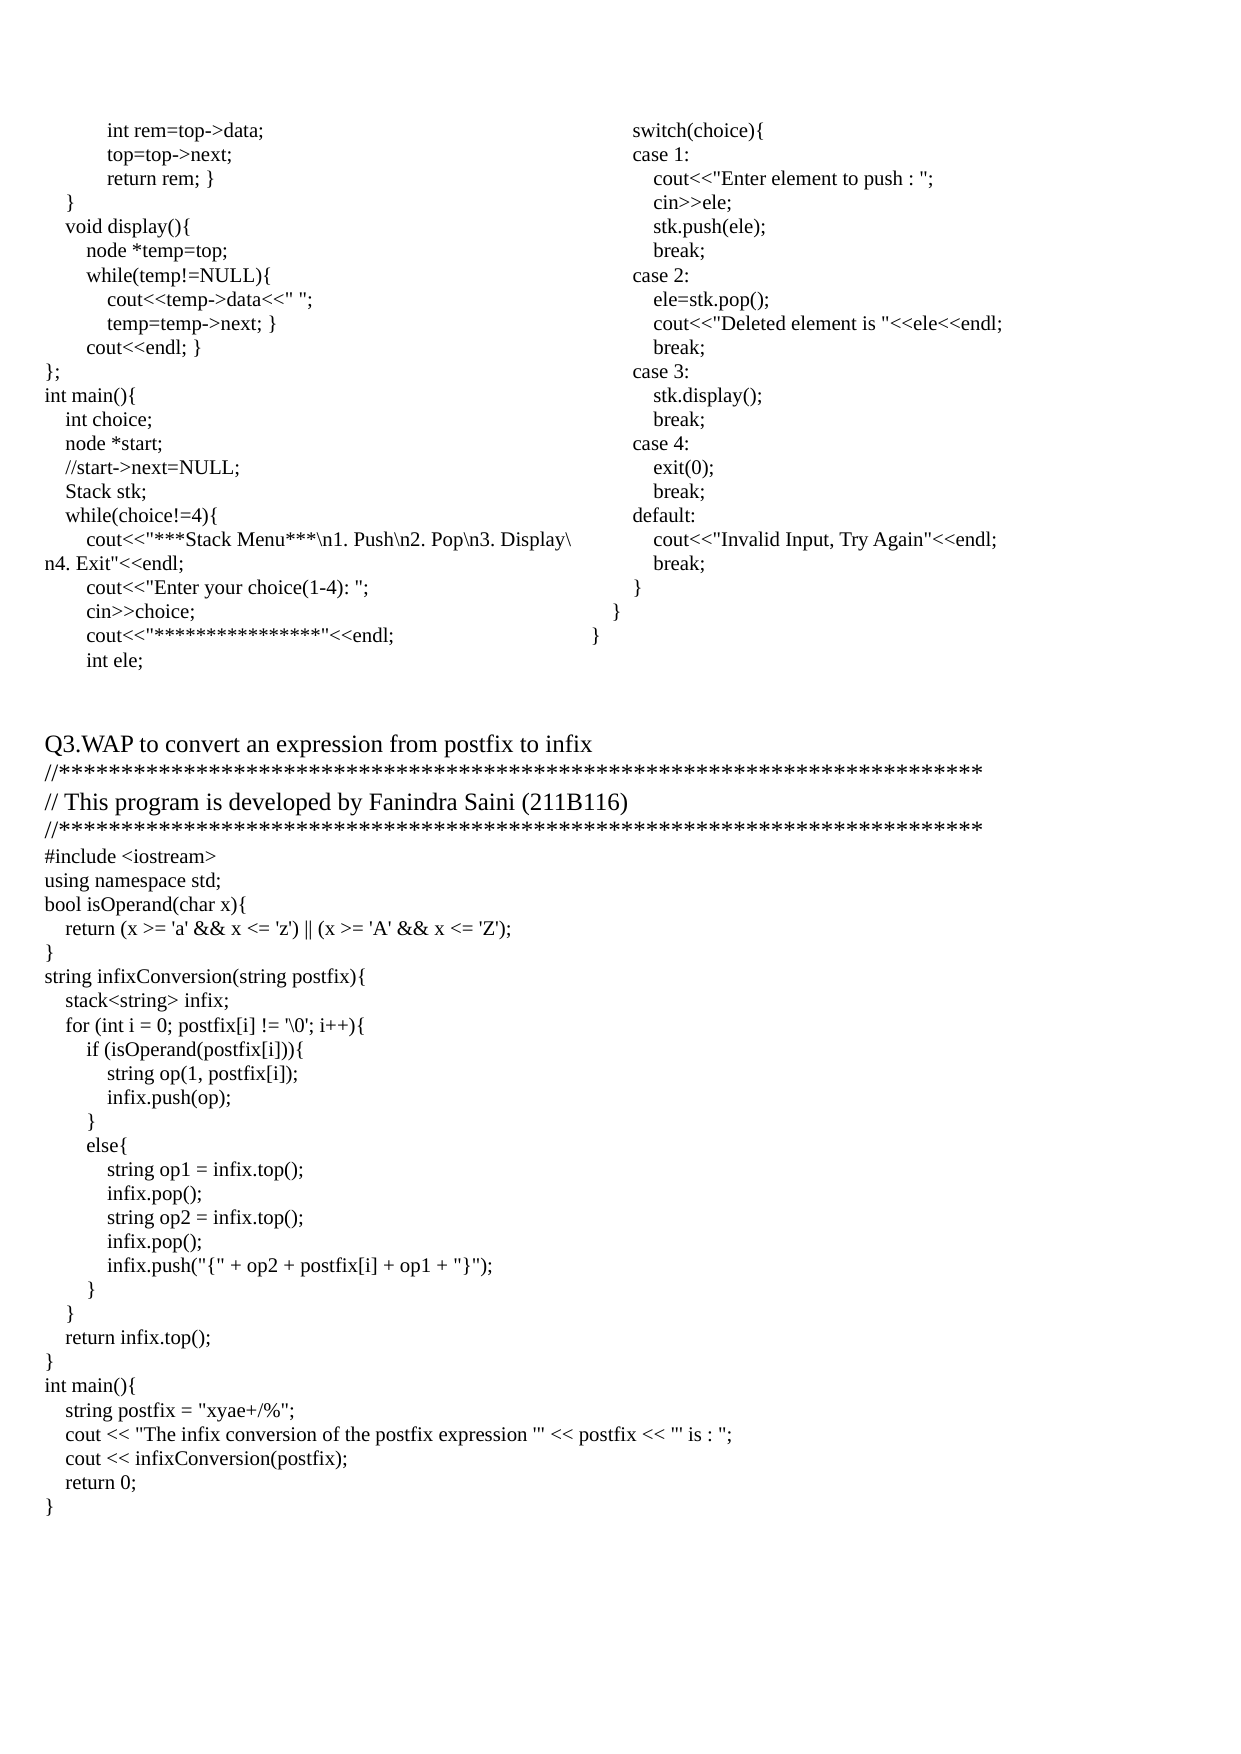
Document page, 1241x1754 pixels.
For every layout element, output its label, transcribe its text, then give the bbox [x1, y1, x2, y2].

text infix.pop(); [44, 1229, 1122, 1253]
text } [44, 1349, 1122, 1373]
text temp=temp->next; } [44, 311, 576, 335]
text else{ [44, 1133, 1122, 1157]
text node *start; [44, 431, 576, 455]
text string op1 = infix.top(); [44, 1157, 1122, 1181]
text break; [591, 335, 1122, 359]
text case 4: [591, 431, 1122, 455]
text Q3.WAP to convert an expression from postfix to infix [44, 729, 1122, 758]
text infix.pop(); [44, 1181, 1122, 1205]
text } [44, 1277, 1122, 1301]
text int ele; [44, 647, 576, 672]
text cout << "The infix conversion of the postfix expression '" << postfix << "' is : "; [44, 1422, 1122, 1446]
text string infixConversion(string postfix){ [44, 964, 1122, 988]
text cout<<temp->data<<" "; [44, 287, 576, 311]
text return 0; [44, 1470, 1122, 1494]
text #include <iostream> [44, 844, 1122, 868]
text Stack stk; [44, 479, 576, 503]
text //************************************************************************** [44, 758, 1122, 787]
text return infix.top(); [44, 1325, 1122, 1349]
text cout<<"****************"<<endl; [44, 623, 576, 647]
text break; [591, 551, 1122, 575]
text } [591, 575, 1122, 599]
text case 3: [591, 359, 1122, 383]
text infix.push("{" + op2 + postfix[i] + op1 + "}"); [44, 1253, 1122, 1277]
text string op2 = infix.top(); [44, 1205, 1122, 1229]
text stack<string> infix; [44, 988, 1122, 1012]
text cout<<"***Stack Menu***\n1. Push\n2. Pop\n3. Display\n4. Exit"<<endl; [44, 527, 576, 575]
text break; [591, 238, 1122, 262]
text int main(){ [44, 1373, 1122, 1397]
text int choice; [44, 407, 576, 431]
text for (int i = 0; postfix[i] != '\0'; i++){ [44, 1012, 1122, 1037]
text stk.push(ele); [591, 214, 1122, 238]
text cout<<endl; } [44, 335, 576, 359]
text infix.push(op); [44, 1085, 1122, 1109]
text int rem=top->data; [44, 118, 576, 142]
text return (x >= 'a' && x <= 'z') || (x >= 'A' && x <= 'Z'); [44, 916, 1122, 940]
text node *temp=top; [44, 238, 576, 262]
text int main(){ [44, 383, 576, 407]
text cin>>ele; [591, 190, 1122, 214]
text cout<<"Enter your choice(1-4): "; [44, 575, 576, 599]
text cout<<"Invalid Input, Try Again"<<endl; [591, 527, 1122, 551]
text exit(0); [591, 455, 1122, 479]
text //start->next=NULL; [44, 455, 576, 479]
text while(choice!=4){ [44, 503, 576, 527]
text } [44, 940, 1122, 964]
text string op(1, postfix[i]); [44, 1061, 1122, 1085]
text return rem; } [44, 166, 576, 190]
text switch(choice){ [591, 118, 1122, 142]
text } [44, 1301, 1122, 1325]
text ele=stk.pop(); [591, 287, 1122, 311]
text using namespace std; [44, 868, 1122, 892]
text if (isOperand(postfix[i])){ [44, 1037, 1122, 1061]
text } [591, 623, 1122, 647]
text } [591, 599, 1122, 623]
text case 2: [591, 262, 1122, 287]
text cout<<"Enter element to push : "; [591, 166, 1122, 190]
text top=top->next; [44, 142, 576, 166]
text default: [591, 503, 1122, 527]
text break; [591, 407, 1122, 431]
text stk.display(); [591, 383, 1122, 407]
text void display(){ [44, 214, 576, 238]
text bool isOperand(char x){ [44, 892, 1122, 916]
text string postfix = "xyae+/%"; [44, 1397, 1122, 1422]
text // This program is developed by Fanindra Saini (211B116) [44, 787, 1122, 815]
text cin>>choice; [44, 599, 576, 623]
text } [44, 1109, 1122, 1133]
text case 1: [591, 142, 1122, 166]
text while(temp!=NULL){ [44, 262, 576, 287]
text break; [591, 479, 1122, 503]
text cout<<"Deleted element is "<<ele<<endl; [591, 311, 1122, 335]
text cout << infixConversion(postfix); [44, 1446, 1122, 1470]
text }; [44, 359, 576, 383]
text //************************************************************************** [44, 815, 1122, 844]
text } [44, 1494, 1122, 1518]
text } [44, 190, 576, 214]
